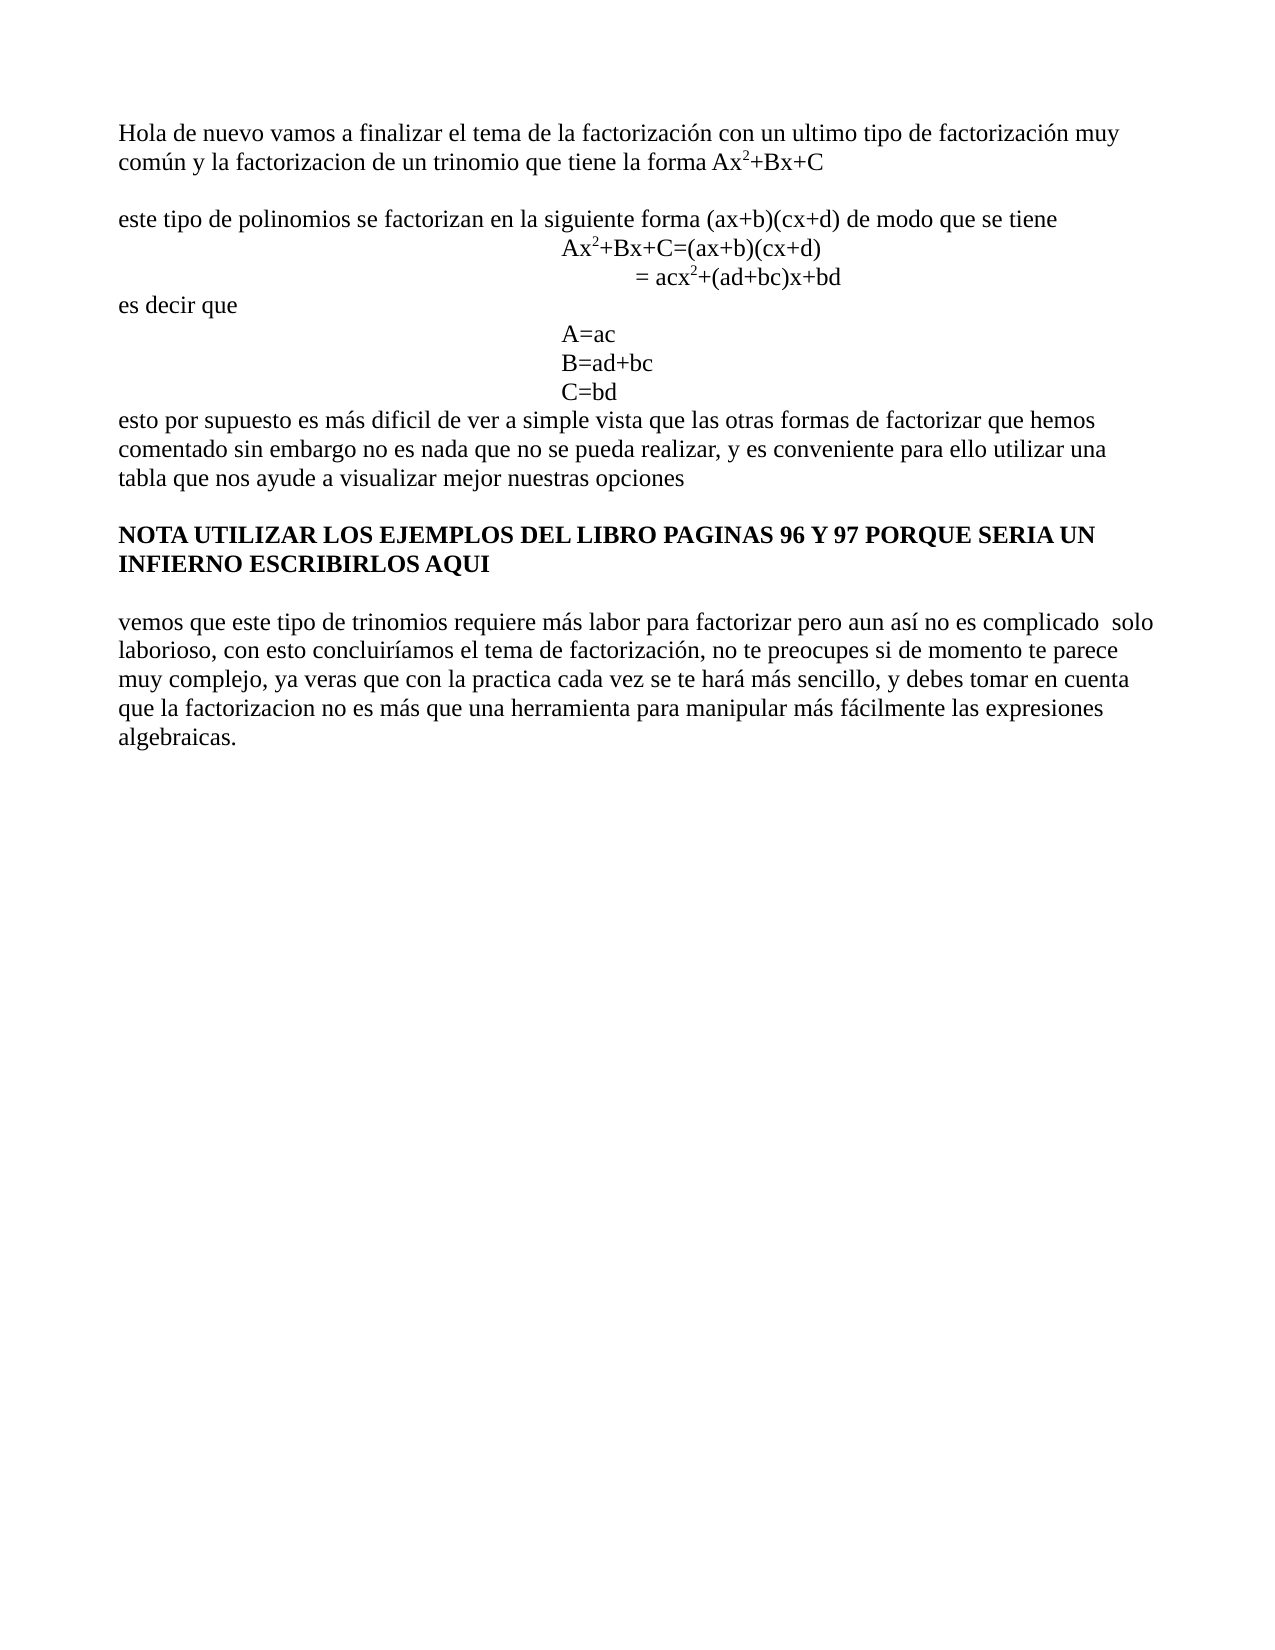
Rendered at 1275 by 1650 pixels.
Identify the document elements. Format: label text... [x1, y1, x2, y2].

text C=bd [118, 377, 1157, 406]
text B=ad+bc [118, 348, 1157, 377]
text Ax2+Bx+C=(ax+b)(cx+d) [118, 233, 1157, 262]
text A=ac [118, 319, 1157, 348]
text Hola de nuevo vamos a finalizar el tema de la factorización con un ultimo tipo de factorización muy común y la factorizacion de un trinomio que tiene la forma Ax2+Bx+C [118, 118, 1157, 176]
text NOTA UTILIZAR LOS EJEMPLOS DEL LIBRO PAGINAS 96 Y 97 PORQUE SERIA UN INFIERNO ESCRIBIRLOS AQUI [118, 521, 1157, 578]
text es decir que [118, 291, 1157, 319]
text = acx2+(ad+bc)x+bd [118, 262, 1157, 291]
text este tipo de polinomios se factorizan en la siguiente forma (ax+b)(cx+d) de modo que se tiene [118, 204, 1157, 233]
text vemos que este tipo de trinomios requiere más labor para factorizar pero aun así no es complicado solo laborioso, con esto concluiríamos el tema de factorización, no te preocupes si de momento te parece muy complejo, ya veras que con la practica cada vez se te hará más sencillo, y debes tomar en cuenta que la factorizacion no es más que una herramienta para manipular más fácilmente las expresiones algebraicas. [118, 607, 1157, 751]
text esto por supuesto es más dificil de ver a simple vista que las otras formas de factorizar que hemos comentado sin embargo no es nada que no se pueda realizar, y es conveniente para ello utilizar una tabla que nos ayude a visualizar mejor nuestras opciones [118, 406, 1157, 492]
